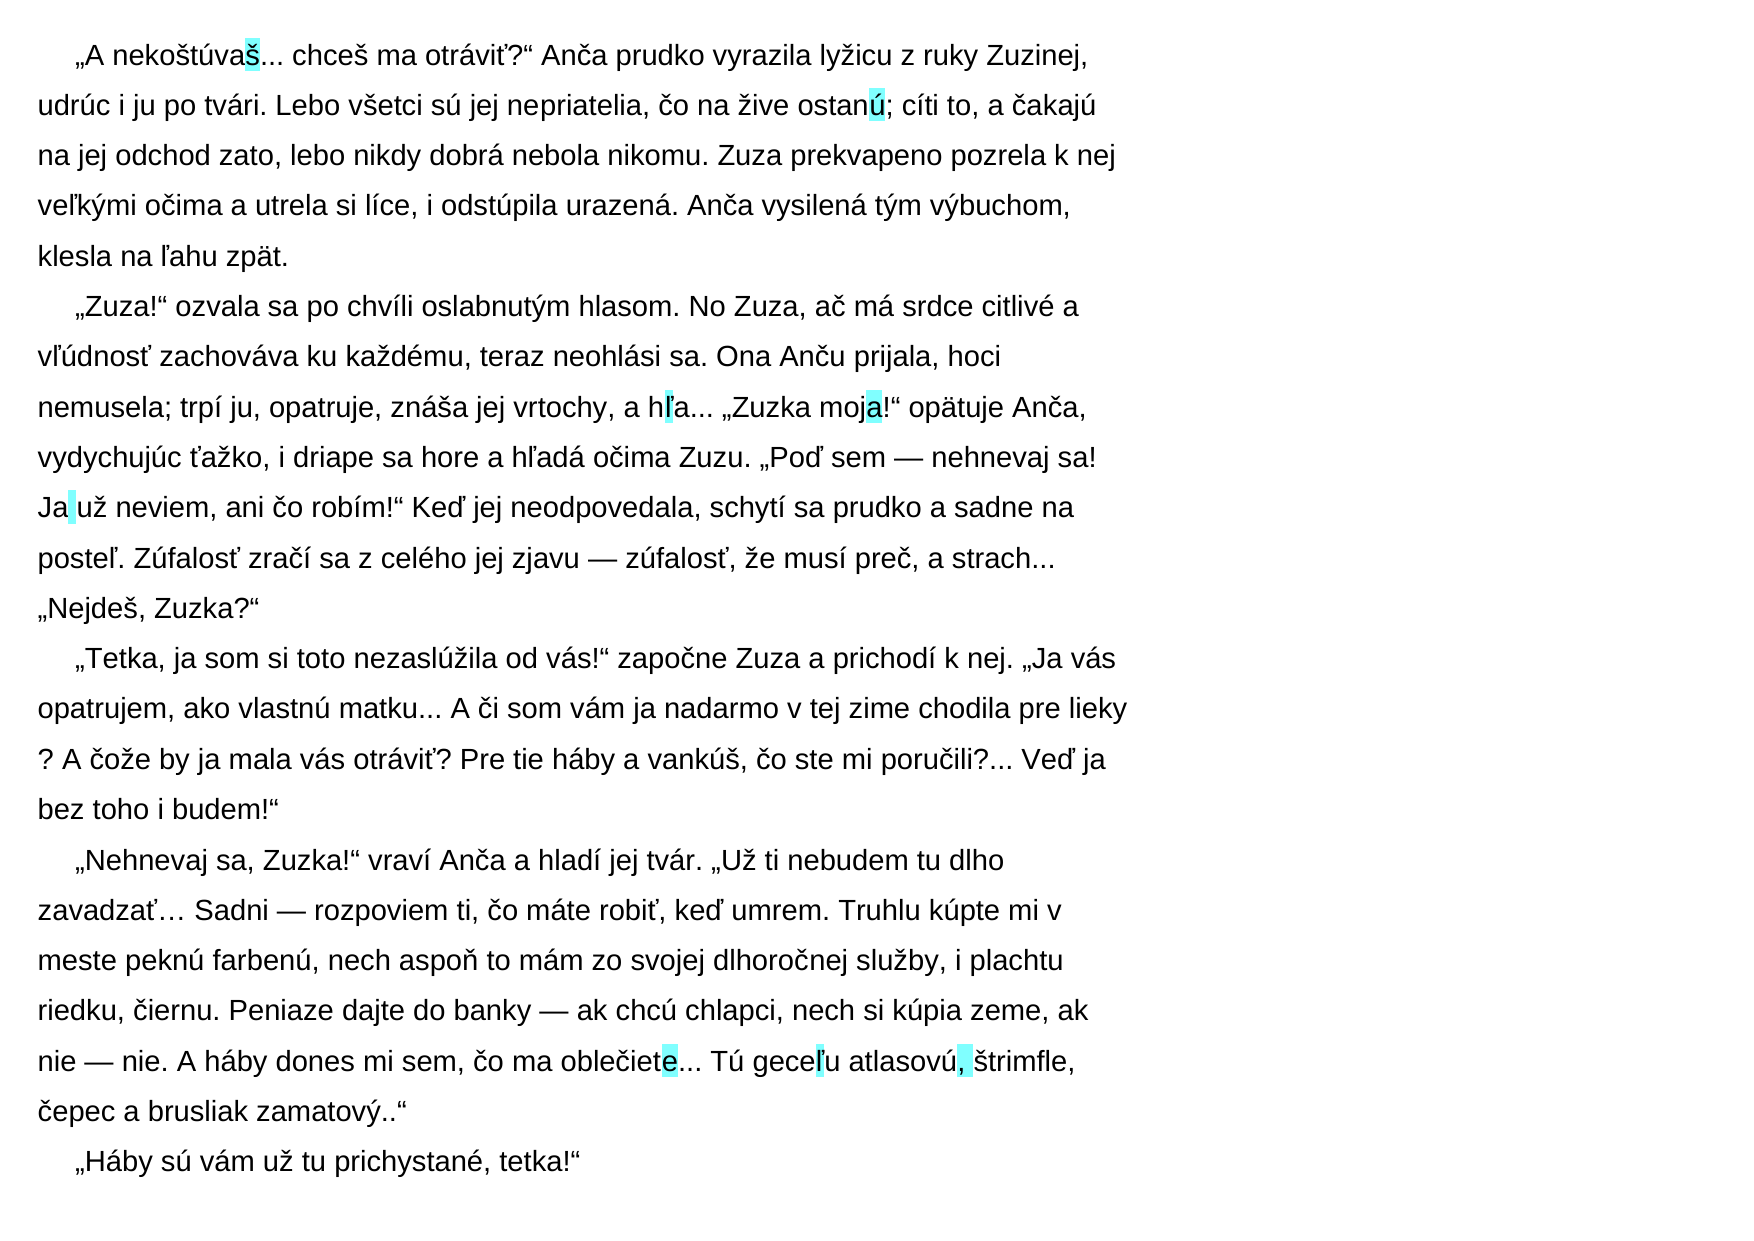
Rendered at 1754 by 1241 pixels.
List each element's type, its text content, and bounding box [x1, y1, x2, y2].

text „Tetka, ja som si toto nezaslúžila od vás!“ započne Zuza a prichodí k nej. „Ja vás opatrujem, ako vlastnú matku... A či som vám ja nadarmo v tej zime chodila pre lieky ? A čože by ja mala vás otráviť? Pre tie háby a vankúš, čo ste mi poručili?... Veď ja bez toho i budem!“ [37, 641, 1130, 826]
text „A nekoštúvaš... chceš ma otráviť?“ Anča prudko vyrazila lyžicu z ruky Zuzinej, udrúc i ju po tvári. Lebo všetci sú jej ne­priatelia, čo na žive ostanú; cíti to, a ča­kajú na jej odchod zato, lebo nikdy dobrá nebola nikomu. Zuza prekvapeno pozrela k nej veľkými očima a utrela si líce, i odstúpila urazená. Anča vysilená tým výbuchom, klesla na ľahu zpät. [37, 37, 1130, 272]
text „Nehnevaj sa, Zuzka!“ vraví Anča a hladí jej tvár. „Už ti nebudem tu dlho zavadzať… Sadni — rozpoviem ti, čo máte robiť, keď umrem. Truhlu kúpte mi v meste peknú far­benú, nech aspoň to mám zo svojej dlhoroč­nej služby, i plachtu riedku, čiernu. Peniaze dajte do banky — ak chcú chlapci, nech si kúpia zeme, ak nie — nie. A háby dones mi sem, čo ma oblečiete... Tú geceľu atlasovú, štrimfle, čepec a brusliak zamatový..“ [37, 842, 1130, 1128]
text „Zuza!“ ozvala sa po chvíli oslabnutým hlasom. No Zuza, ač má srdce citlivé a vľúd­nosť zachováva ku každému, teraz neohlási sa. Ona Anču prijala, hoci nemusela; trpí ju, opatruje, znáša jej vrtochy, a hľa... „Zuzka moja!“ opätuje Anča, vydychujúc ťažko, i driape sa hore a hľadá očima Zuzu. „Poď sem — nehnevaj sa! Ja už neviem, ani čo robím!“ Keď jej neodpovedala, schytí sa prudko a sadne na posteľ. Zúfalosť zračí sa z celého jej zjavu — zúfalosť, že musí preč, a strach... „Nejdeš, Zuzka?“ [37, 289, 1130, 624]
text „Háby sú vám už tu prichystané, tetka!“ [37, 1144, 1130, 1178]
